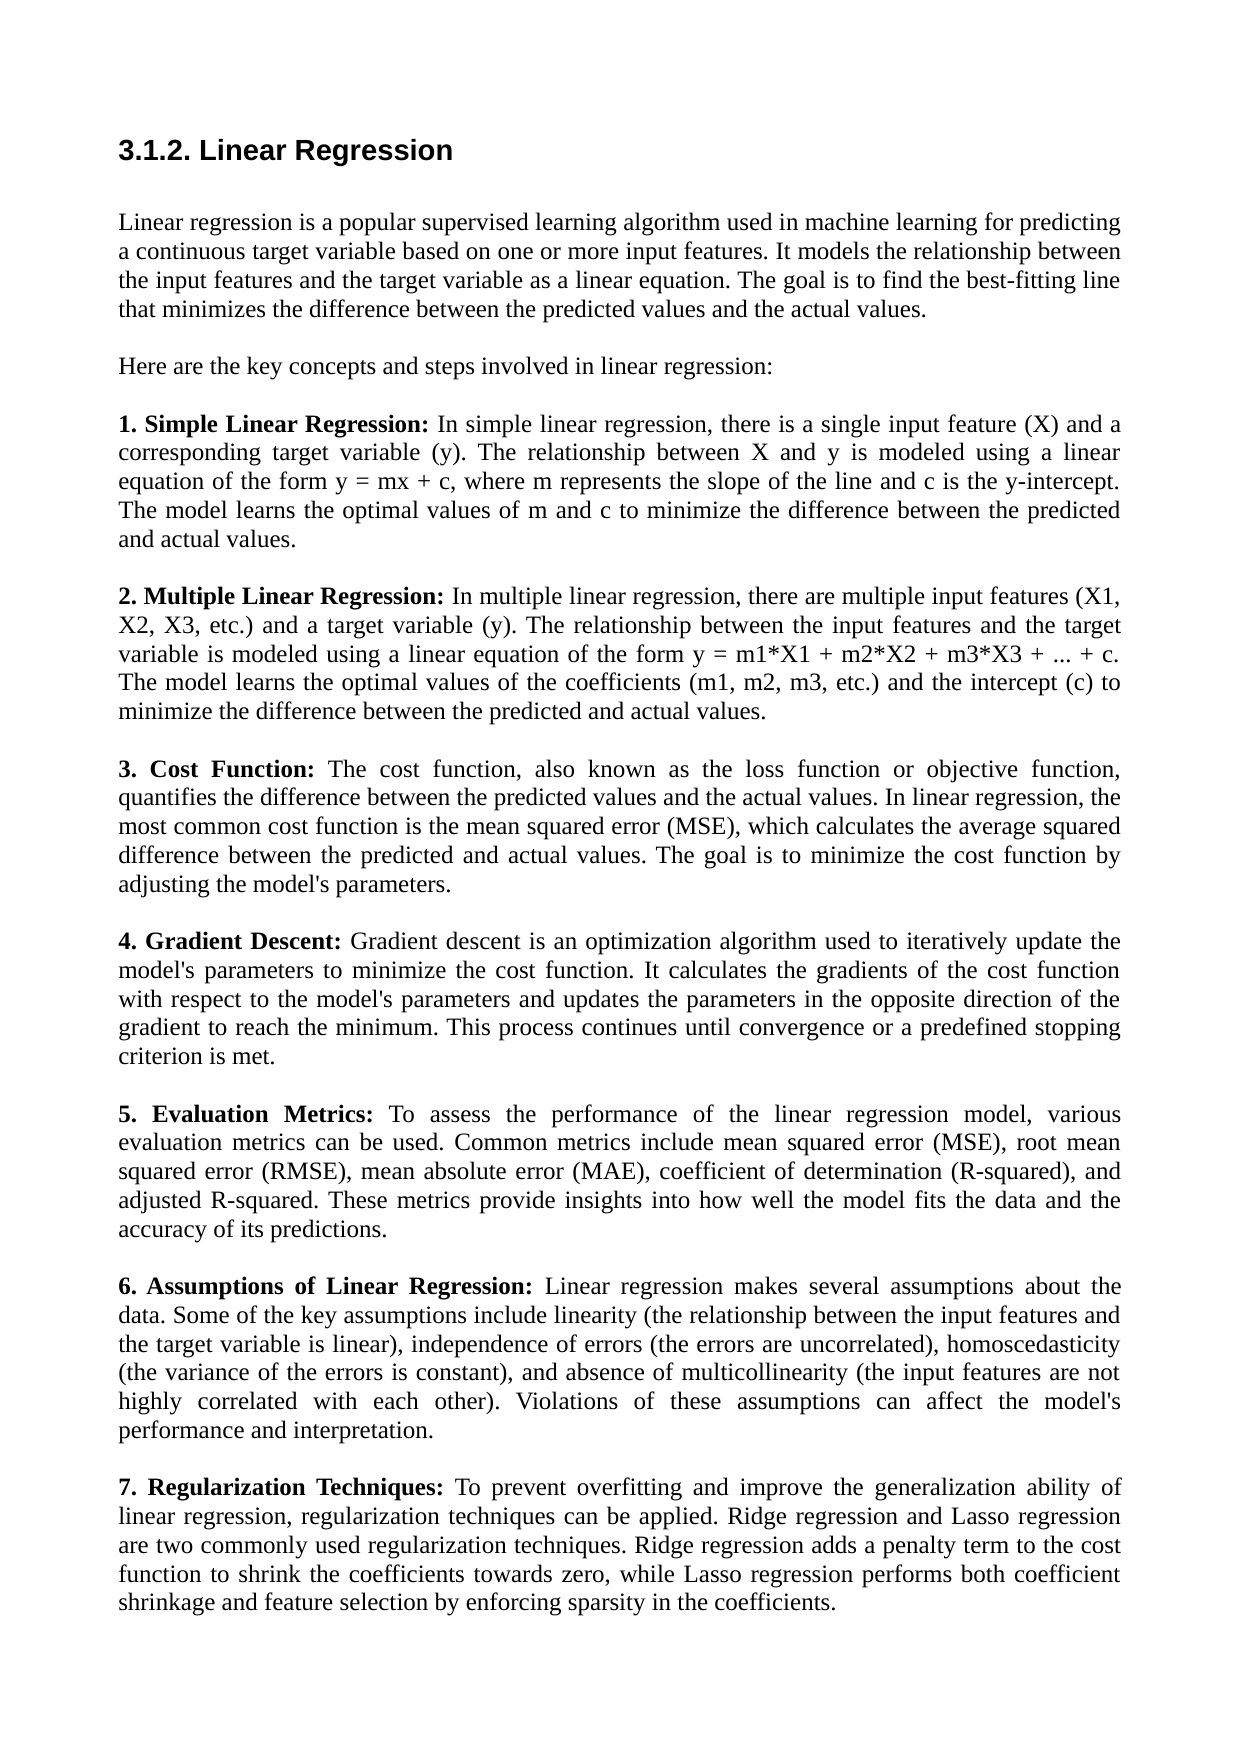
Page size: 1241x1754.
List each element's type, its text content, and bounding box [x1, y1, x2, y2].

text 3. Cost Function: The cost function, also known as the loss function or objective function, quantifies the difference between the predicted values and the actual values. In linear regression, the most common cost function is the mean squared error (MSE), which calculates the average squared difference between the predicted and actual values. The goal is to minimize the cost function by adjusting the model's parameters. [118, 754, 1122, 897]
text 1. Simple Linear Regression: In simple linear regression, there is a single input feature (X) and a corresponding target variable (y). The relationship between X and y is modeled using a linear equation of the form y = mx + c, where m represents the slope of the line and c is the y-intercept. The model learns the optimal values of m and c to minimize the difference between the predicted and actual values. [118, 409, 1122, 552]
subtitle 3.1.2. Linear Regression [118, 133, 1122, 166]
text Here are the key concepts and steps involved in linear regression: [118, 351, 1122, 380]
text 5. Evaluation Metrics: To assess the performance of the linear regression model, various evaluation metrics can be used. Common metrics include mean squared error (MSE), root mean squared error (RMSE), mean absolute error (MAE), coefficient of determination (R-squared), and adjusted R-squared. These metrics provide insights into how well the model fits the data and the accuracy of its predictions. [118, 1099, 1122, 1242]
text 4. Gradient Descent: Gradient descent is an optimization algorithm used to iteratively update the model's parameters to minimize the cost function. It calculates the gradients of the cost function with respect to the model's parameters and updates the parameters in the opposite direction of the gradient to reach the minimum. This process continues until convergence or a predefined stopping criterion is met. [118, 926, 1122, 1070]
text 7. Regularization Techniques: To prevent overfitting and improve the generalization ability of linear regression, regularization techniques can be applied. Ridge regression and Lasso regression are two commonly used regularization techniques. Ridge regression adds a penalty term to the cost function to shrink the coefficients towards zero, while Lasso regression performs both coefficient shrinkage and feature selection by enforcing sparsity in the coefficients. [118, 1472, 1122, 1616]
text 6. Assumptions of Linear Regression: Linear regression makes several assumptions about the data. Some of the key assumptions include linearity (the relationship between the input features and the target variable is linear), independence of errors (the errors are uncorrelated), homoscedasticity (the variance of the errors is constant), and absence of multicollinearity (the input features are not highly correlated with each other). Violations of these assumptions can affect the model's performance and interpretation. [118, 1271, 1122, 1444]
text Linear regression is a popular supervised learning algorithm used in machine learning for predicting a continuous target variable based on one or more input features. It models the relationship between the input features and the target variable as a linear equation. The goal is to find the best-fitting line that minimizes the difference between the predicted values and the actual values. [118, 207, 1122, 322]
text 2. Multiple Linear Regression: In multiple linear regression, there are multiple input features (X1, X2, X3, etc.) and a target variable (y). The relationship between the input features and the target variable is modeled using a linear equation of the form y = m1*X1 + m2*X2 + m3*X3 + ... + c. The model learns the optimal values of the coefficients (m1, m2, m3, etc.) and the intercept (c) to minimize the difference between the predicted and actual values. [118, 581, 1122, 725]
